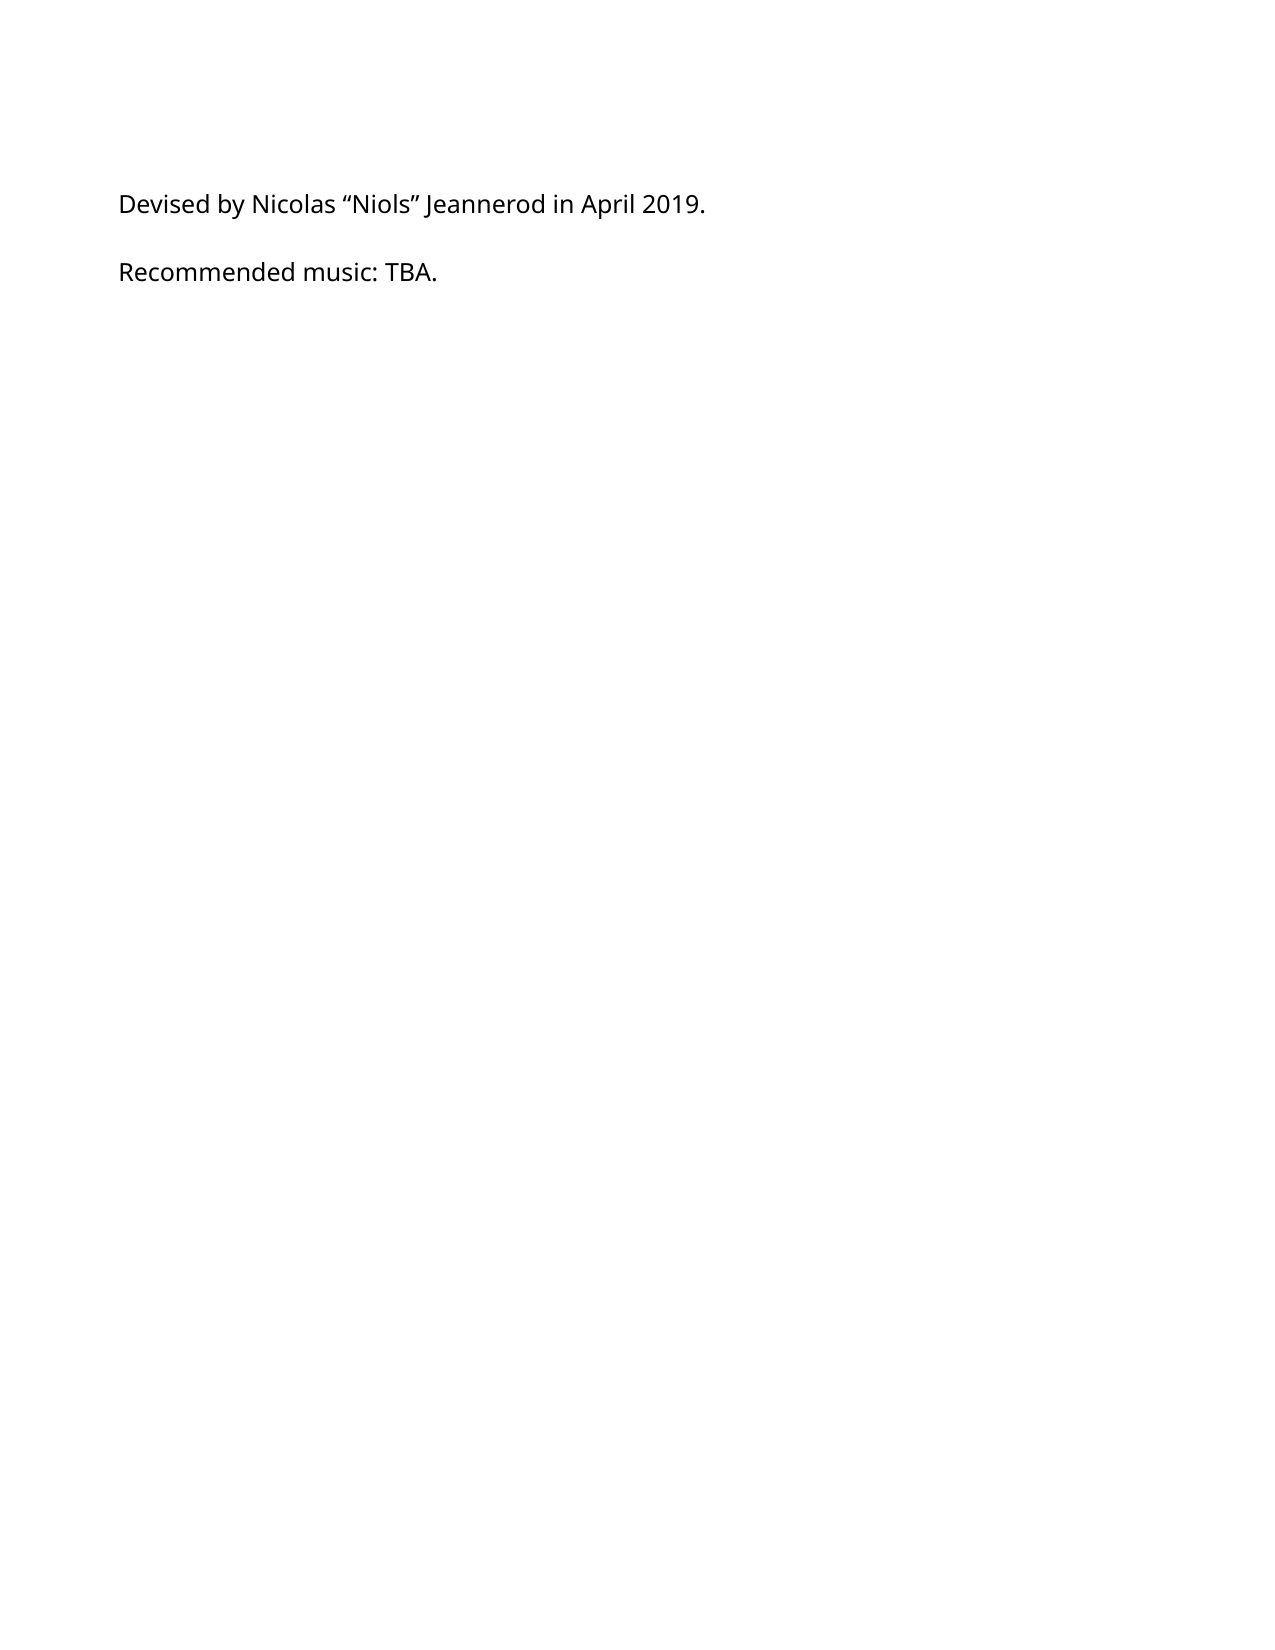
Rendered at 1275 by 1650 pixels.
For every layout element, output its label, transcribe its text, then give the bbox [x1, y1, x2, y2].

text Recommended music: TBA. [118, 254, 1157, 288]
text Devised by Nicolas “Niols” Jeannerod in April 2019. [118, 186, 1157, 220]
